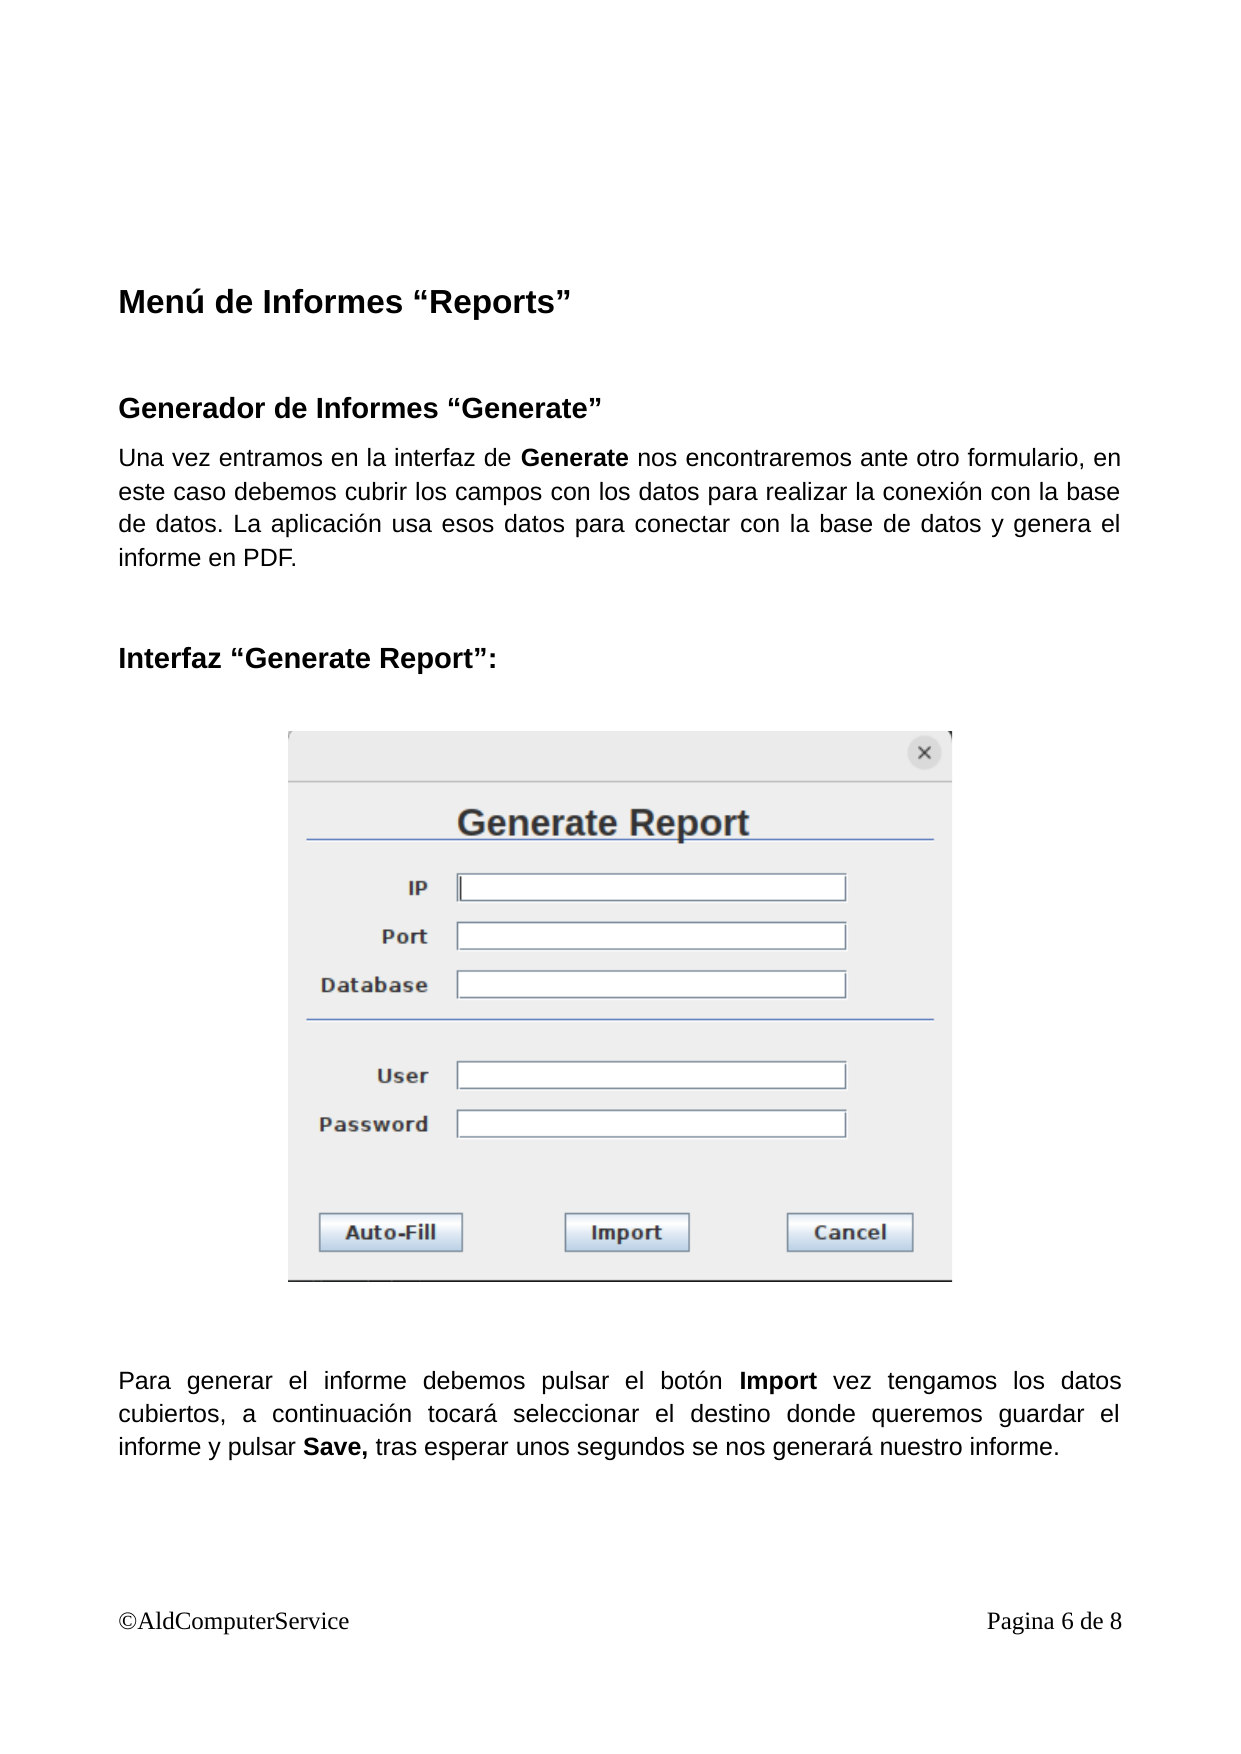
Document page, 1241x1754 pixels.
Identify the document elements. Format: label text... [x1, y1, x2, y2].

subtitle Interfaz “Generate Report”: [118, 641, 1122, 674]
picture [288, 731, 953, 1282]
text Una vez entramos en la interfaz de Generate nos encontraremos ante otro formulario, en este caso debemos cubrir los campos con los datos para realizar la conexión con la base de datos. La aplicación usa esos datos para conectar con la base de datos y genera el informe en PDF. [118, 443, 1122, 571]
text Para generar el informe debemos pulsar el botón Import vez tengamos los datos cubiertos, a continuación tocará seleccionar el destino donde queremos guardar el informe y pulsar Save, tras esperar unos segundos se nos generará nuestro informe. [118, 1366, 1122, 1461]
subtitle Generador de Informes “Generate” [118, 391, 1122, 425]
subtitle Menú de Informes “Reports” [118, 282, 1122, 320]
